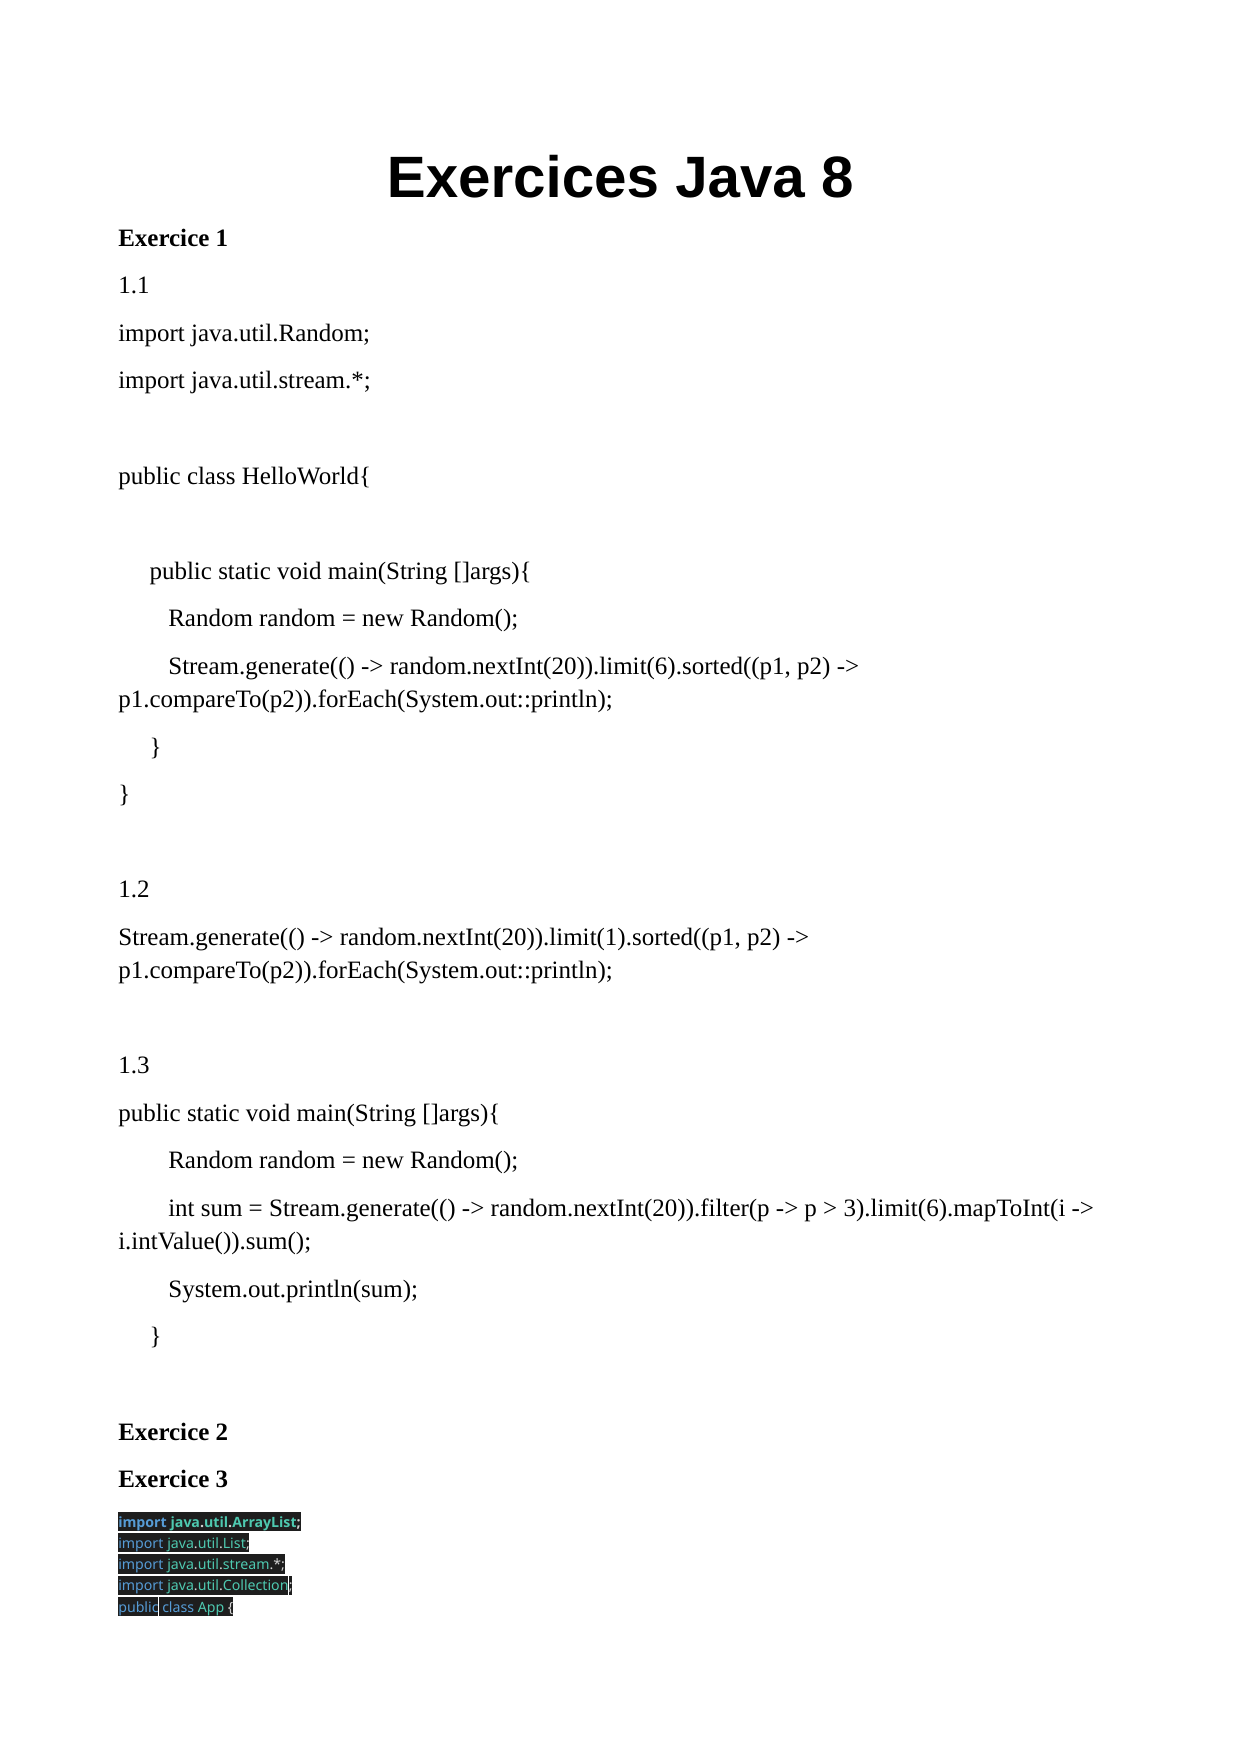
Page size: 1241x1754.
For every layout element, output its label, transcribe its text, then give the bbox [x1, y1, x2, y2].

text import java.util.stream.*; [118, 366, 1122, 394]
text Exercice 3 [118, 1464, 1122, 1493]
text Exercice 2 [118, 1417, 1122, 1445]
text Stream.generate(() -> random.nextInt(20)).limit(6).sorted((p1, p2) -> p1.compareTo(p2)).forEach(System.out::println); [118, 651, 1122, 713]
text 1.3 [118, 1050, 1122, 1079]
text int sum = Stream.generate(() -> random.nextInt(20)).filter(p -> p > 3).limit(6).mapToInt(i -> i.intValue()).sum(); [118, 1193, 1122, 1255]
text 1.2 [118, 874, 1122, 903]
text import java.util.Random; [118, 318, 1122, 347]
text } [118, 1321, 1122, 1350]
title Exercices Java 8 [118, 143, 1122, 210]
text System.out.println(sum); [118, 1274, 1122, 1303]
text import java.util.stream.*; [118, 1552, 1122, 1574]
text Random random = new Random(); [118, 1146, 1122, 1174]
text import java.util.Collection; [118, 1574, 1122, 1595]
text public class App { [118, 1595, 1122, 1616]
text } [118, 732, 1122, 761]
text import java.util.ArrayList; [118, 1512, 1122, 1531]
text 1.1 [118, 270, 1122, 299]
text Stream.generate(() -> random.nextInt(20)).limit(1).sorted((p1, p2) -> p1.compareTo(p2)).forEach(System.out::println); [118, 922, 1122, 984]
text public static void main(String []args){ [118, 556, 1122, 585]
text import java.util.List; [118, 1531, 1122, 1552]
text } [118, 779, 1122, 808]
text public static void main(String []args){ [118, 1098, 1122, 1127]
text public class HelloWorld{ [118, 461, 1122, 489]
text Exercice 1 [118, 223, 1122, 251]
text Random random = new Random(); [118, 603, 1122, 632]
